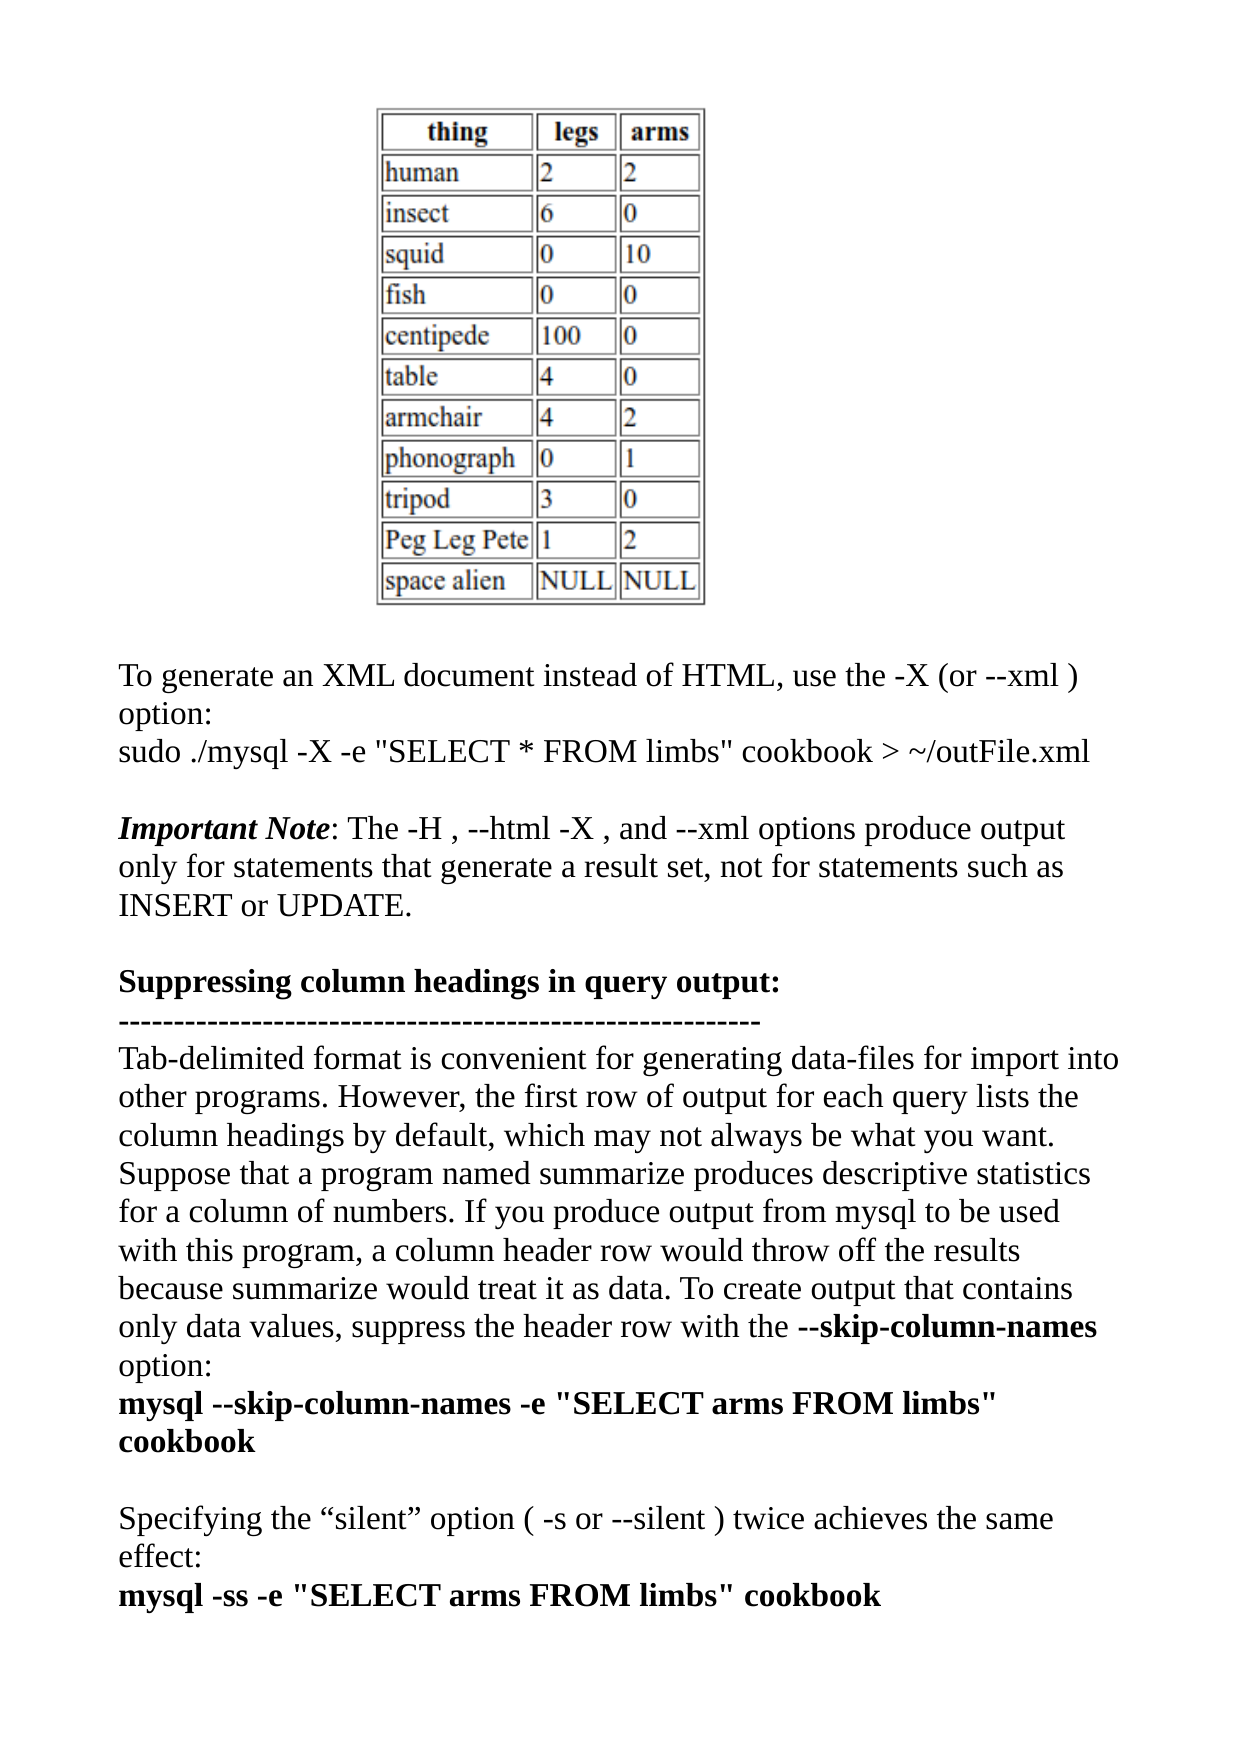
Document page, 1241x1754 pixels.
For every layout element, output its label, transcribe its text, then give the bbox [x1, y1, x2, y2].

text mysql --skip-column-names -e "SELECT arms FROM limbs" cookbook [118, 1383, 1122, 1460]
text ---------------------------------------------------------- [118, 1000, 1122, 1038]
text To generate an XML document instead of HTML, use the -X (or --xml ) option: [118, 655, 1122, 731]
text Tab-delimited format is convenient for generating data-files for import into other programs. However, the first row of output for each query lists the column headings by default, which may not always be what you want. Suppose that a program named summarize produces descriptive statistics for a column of numbers. If you produce output from mysql to be used with this program, a column header row would throw off the results because summarize would treat it as data. To create output that contains only data values, suppress the header row with the --skip-column-names option: [118, 1038, 1122, 1383]
text Important Note: The -H , --html -X , and --xml options produce output only for statements that generate a result set, not for statements such as INSERT or UPDATE. [118, 808, 1122, 923]
picture [370, 100, 731, 624]
text sudo ./mysql -X -e "SELECT * FROM limbs" cookbook > ~/outFile.xml [118, 731, 1122, 770]
text mysql -ss -e "SELECT arms FROM limbs" cookbook [118, 1575, 1122, 1613]
text Suppressing column headings in query output: [118, 961, 1122, 1000]
text Specifying the “silent” option ( -s or --silent ) twice achieves the same effect: [118, 1498, 1122, 1575]
